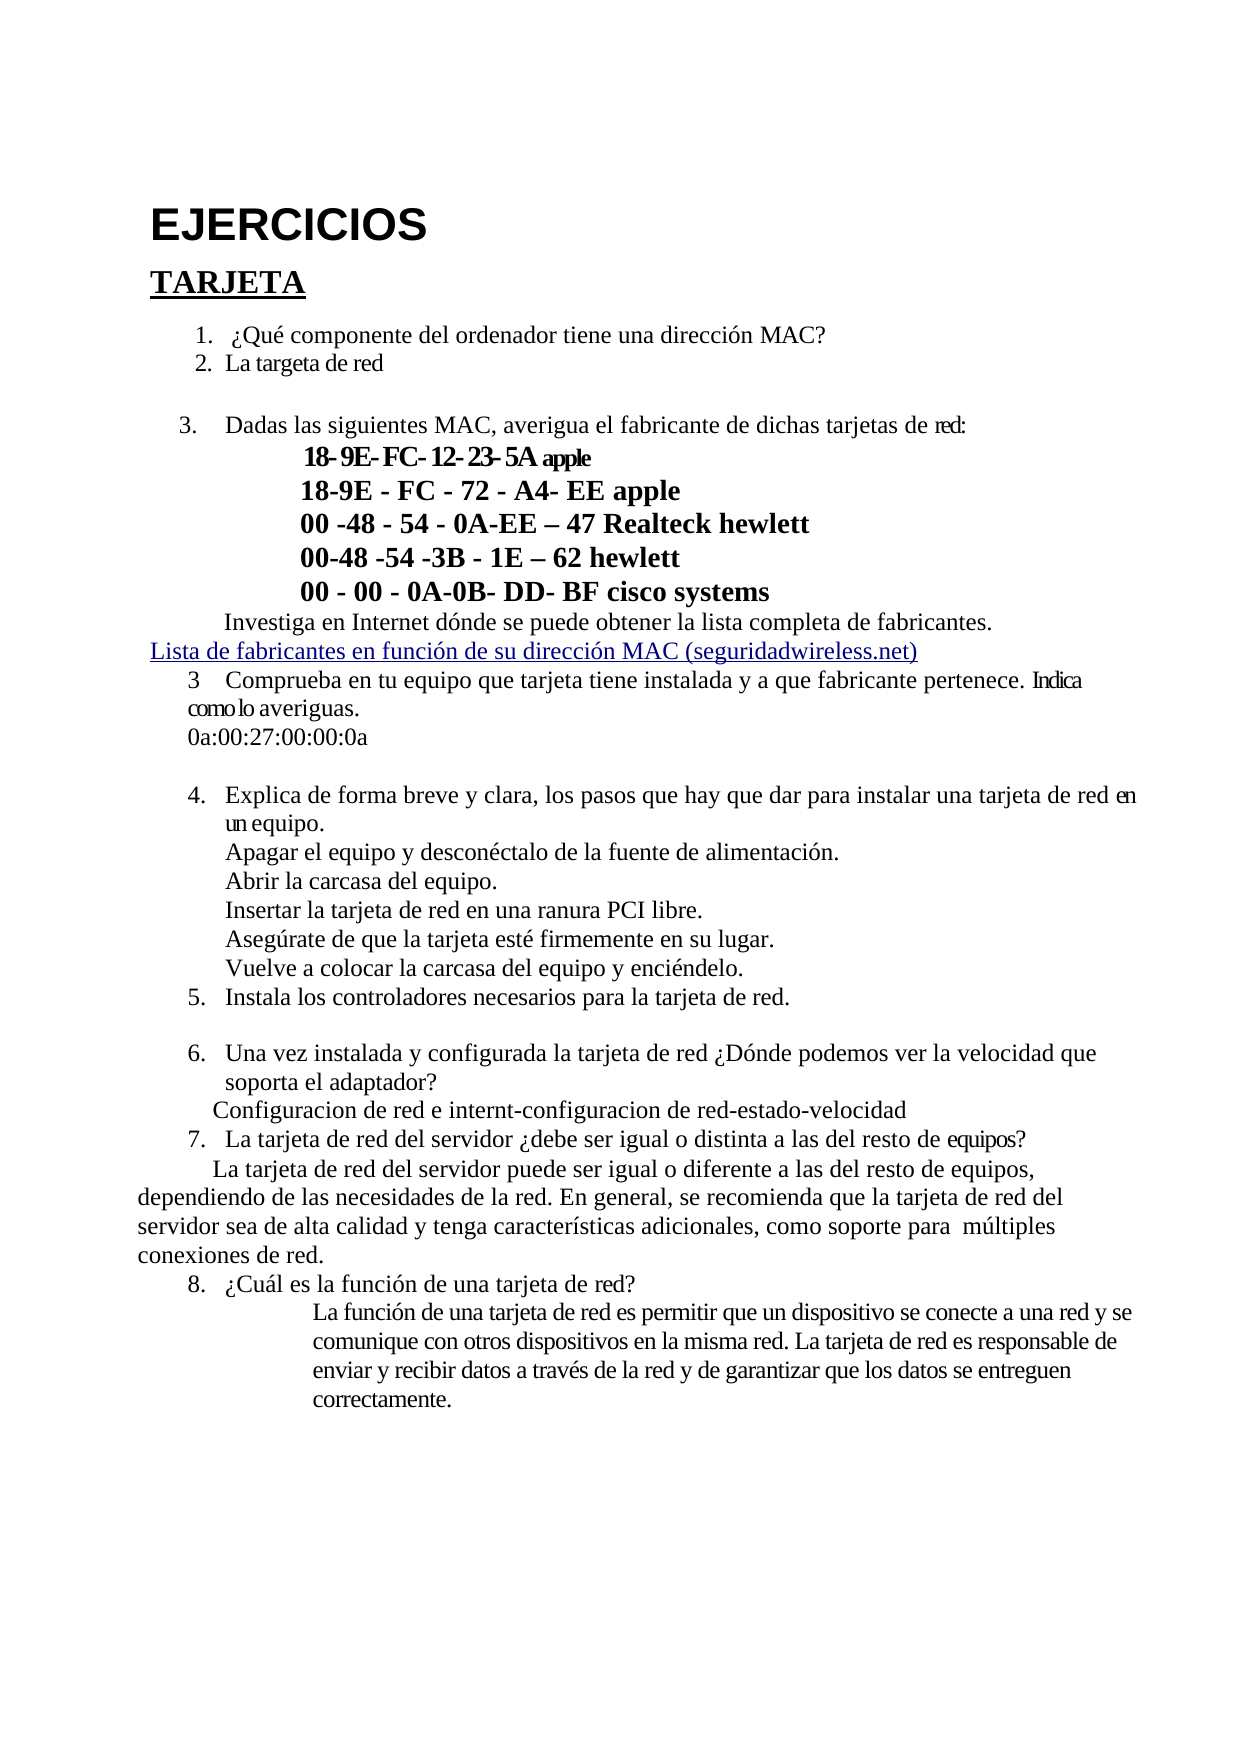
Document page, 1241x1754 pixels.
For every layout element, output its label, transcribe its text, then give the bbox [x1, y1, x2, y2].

list La targeta de red [194, 348, 1151, 377]
list Una vez instalada y configurada la tarjeta de red ¿Dónde podemos ver la velocidad que soporta el adaptador? [187, 1038, 1098, 1096]
list La función de una tarjeta de red es permitir que un dispositivo se conecte a una red y se comunique con otros dispositivos en la misma red. La tarjeta de red es responsable de enviar y recibir datos a través de la red y de garantizar que los datos se entreguen correctamente. [187, 1297, 1151, 1412]
list ¿Qué componente del ordenador tiene una dirección MAC? [194, 320, 1151, 348]
list Explica de forma breve y clara, los pasos que hay que dar para instalar una tarjeta de red en un equipo. [187, 780, 1140, 837]
list 3 Comprueba en tu equipo que tarjeta tiene instalada y a que fabricante pertenece. Indica como lo averiguas. [187, 665, 1095, 722]
list La tarjeta de red del servidor ¿debe ser igual o distinta a las del resto de equipos? [187, 1124, 1151, 1153]
list Insertar la tarjeta de red en una ranura PCI libre. [187, 895, 1140, 924]
list ¿Cuál es la función de una tarjeta de red? [187, 1269, 1151, 1297]
text 00 -48 - 54 - 0A-EE – 47 Realteck hewlett [300, 507, 1151, 540]
list Abrir la carcasa del equipo. [187, 866, 1140, 895]
list Instala los controladores necesarios para la tarjeta de red. [187, 982, 1140, 1010]
list Apagar el equipo y desconéctalo de la fuente de alimentación. [187, 837, 1140, 866]
text Lista de fabricantes en función de su dirección MAC (seguridadwireless.net) [137, 636, 1151, 665]
text La tarjeta de red del servidor puede ser igual o diferente a las del resto de equipos, dependiendo de las necesidades de la red. En general, se recomienda que la tarjeta de red del servidor sea de alta calidad y tenga características adicionales, como soporte para múltiples conexiones de red. [137, 1154, 1151, 1269]
list Asegúrate de que la tarjeta esté firmemente en su lugar. [187, 924, 1140, 953]
text Configuracion de red e internt-configuracion de red-estado-velocidad [137, 1096, 1151, 1124]
text TARJETA [150, 263, 1151, 301]
text 18-9E - FC - 72 - A4- EE apple [300, 473, 1151, 507]
text 00-48 -54 -3B - 1E – 62 hewlett [300, 540, 1151, 574]
list Dadas las siguientes MAC, averigua el fabricante de dichas tarjetas de red: 18- 9E- FC- 12- 23- 5A apple [179, 406, 973, 473]
text 00 - 00 - 0A-0B- DD- BF cisco systems [300, 574, 1151, 607]
list Vuelve a colocar la carcasa del equipo y enciéndelo. [187, 953, 1140, 982]
text Investiga en Internet dónde se puede obtener la lista completa de fabricantes. [224, 607, 1151, 636]
text EJERCICIOS [150, 197, 1151, 250]
list 0a:00:27:00:00:0a [187, 722, 1095, 751]
